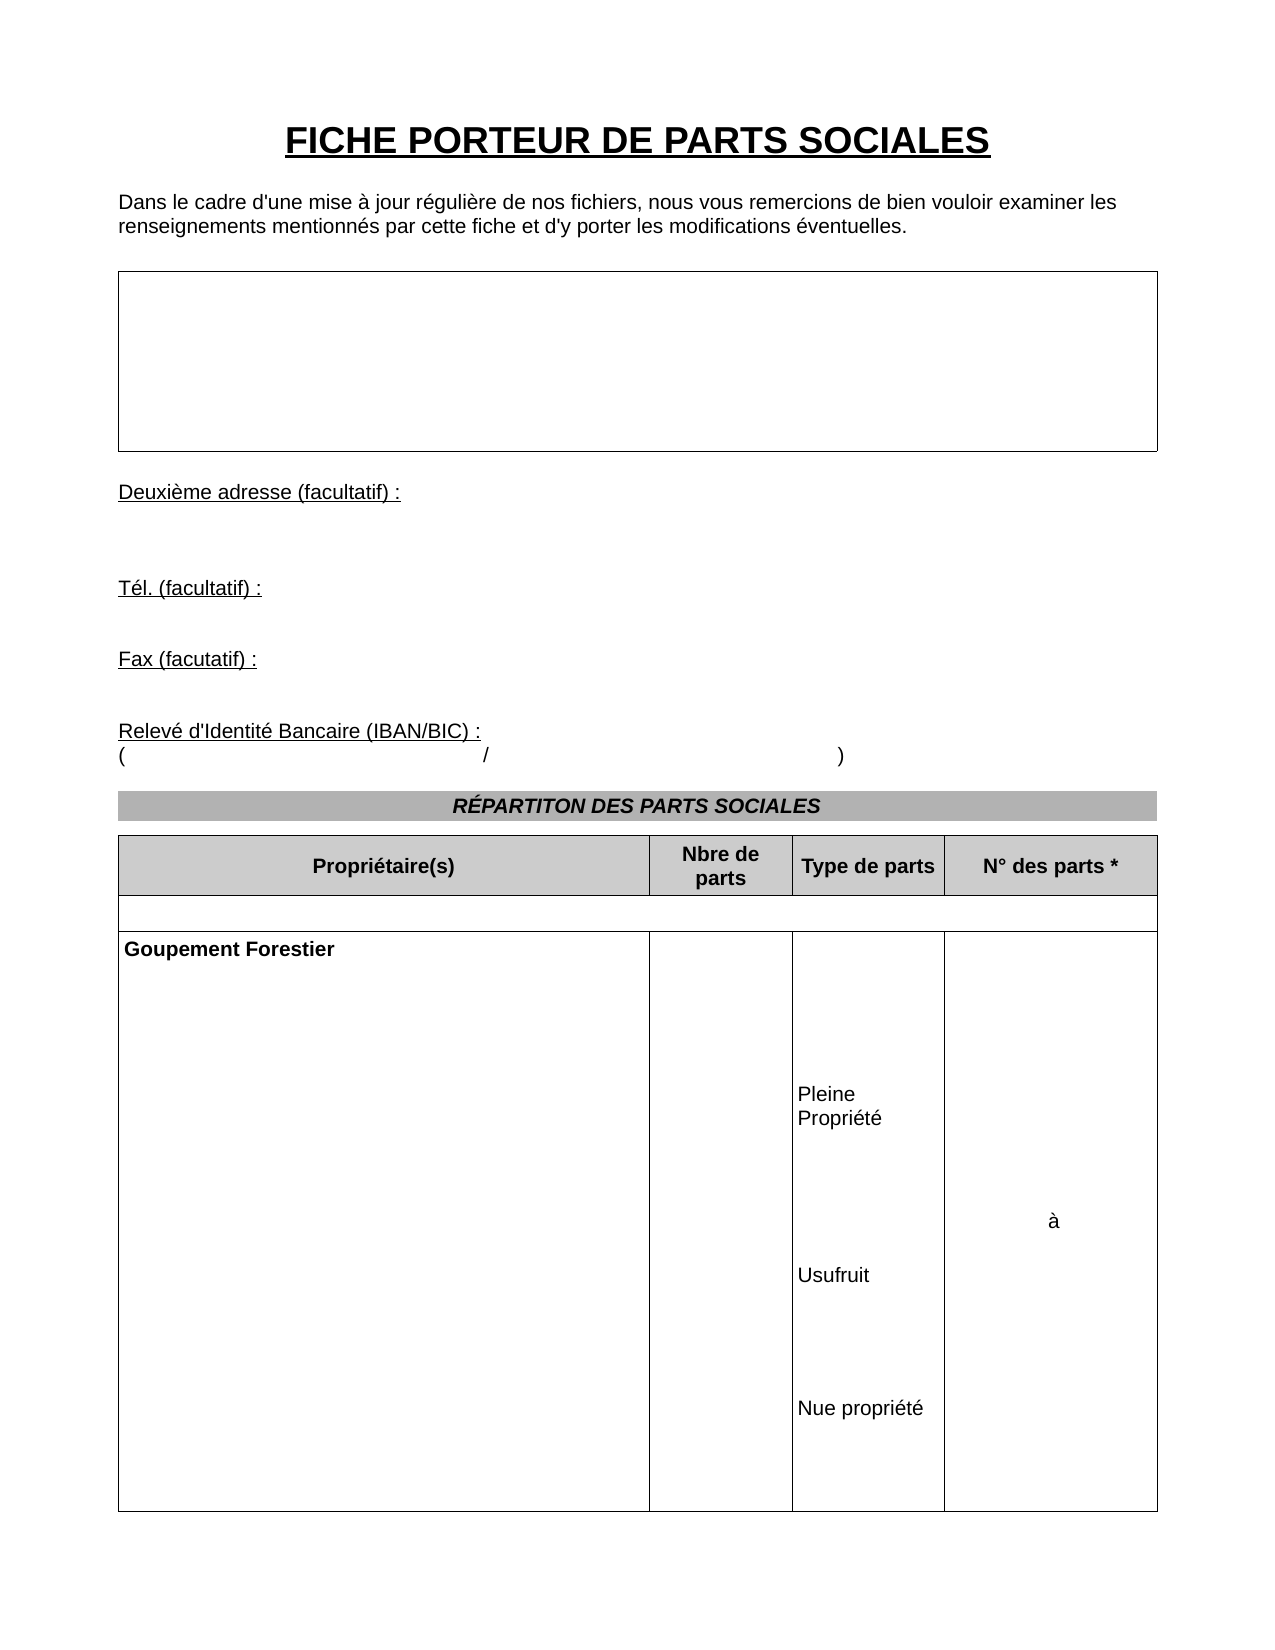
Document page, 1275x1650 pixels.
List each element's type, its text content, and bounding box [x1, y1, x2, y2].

text Fax (facutatif) : <if test="len(objects[0].member.parties[0].party.contact_mechanisms)>1"><objects[0].member.parties[0].party.contact_mechanisms[1].value></if> [118, 647, 1157, 719]
text Relevé d'Identité Bancaire (IBAN/BIC) : <objects[0].member.parties[0].party.banq> (<objects[0].member.parties[0].party.iban> / <objects[0].member.parties[0].party.bic>) [118, 719, 1157, 767]
table_cell <line.deb> à <line.fin> [945, 932, 1157, 1511]
text Dans le cadre d'une mise à jour régulière de nos fichiers, nous vous remercions de bien vouloir examiner les renseignements mentionnés par cette fiche et d'y porter les modifications éventuelles. [118, 190, 1157, 238]
table_header Nbre de parts [650, 836, 792, 895]
table_header N° des parts * [945, 836, 1157, 895]
text RÉPARTITON DES PARTS SOCIALES [118, 791, 1157, 821]
table_cell <for each="line in objects"> [119, 896, 1157, 931]
table_header Type de parts [793, 836, 944, 895]
text Tél. (facultatif) : <if test="len(objects[0].member.parties[0].party.contact_mechanisms)>=1"><objects[0].member.parties[0].party.contact_mechanisms[1].value></if> [118, 575, 1157, 647]
table_header <objects[0].member.name> <objects[0].member.parties[0].party.addresses[0].street> <objects[0].member.parties[0].party.addresses[0].streetbis> <objects[0].member.parties[0].party.addresses[0].zip> <objects[0].member.parties[0].party.addresses[0].city> <objects[0].member.parties[0].party.addresses[0].country.name> [119, 272, 1157, 451]
table_cell <choose test=""> <when test="line.typo == '1pp'"> Pleine Propriété </when> <when test="line.typo == '2us'"> Usufruit </when> <otherwise test=""> Nue propriété </otherwise> </when> [793, 932, 944, 1511]
table_cell <line.nb> [650, 932, 792, 1511]
text Deuxième adresse (facultatif) : <if test="len(objects[0].member.parties[0].party.addresses)>1"><objects[0].member.parties[0].party.addresses[1].full_address></if> [118, 479, 1157, 551]
table_header Propriétaire(s) [119, 836, 649, 895]
text FICHE PORTEUR DE PARTS SOCIALES [118, 118, 1157, 161]
table_cell Goupement Forestier <line.groupe.party.full_name> [119, 932, 649, 1511]
